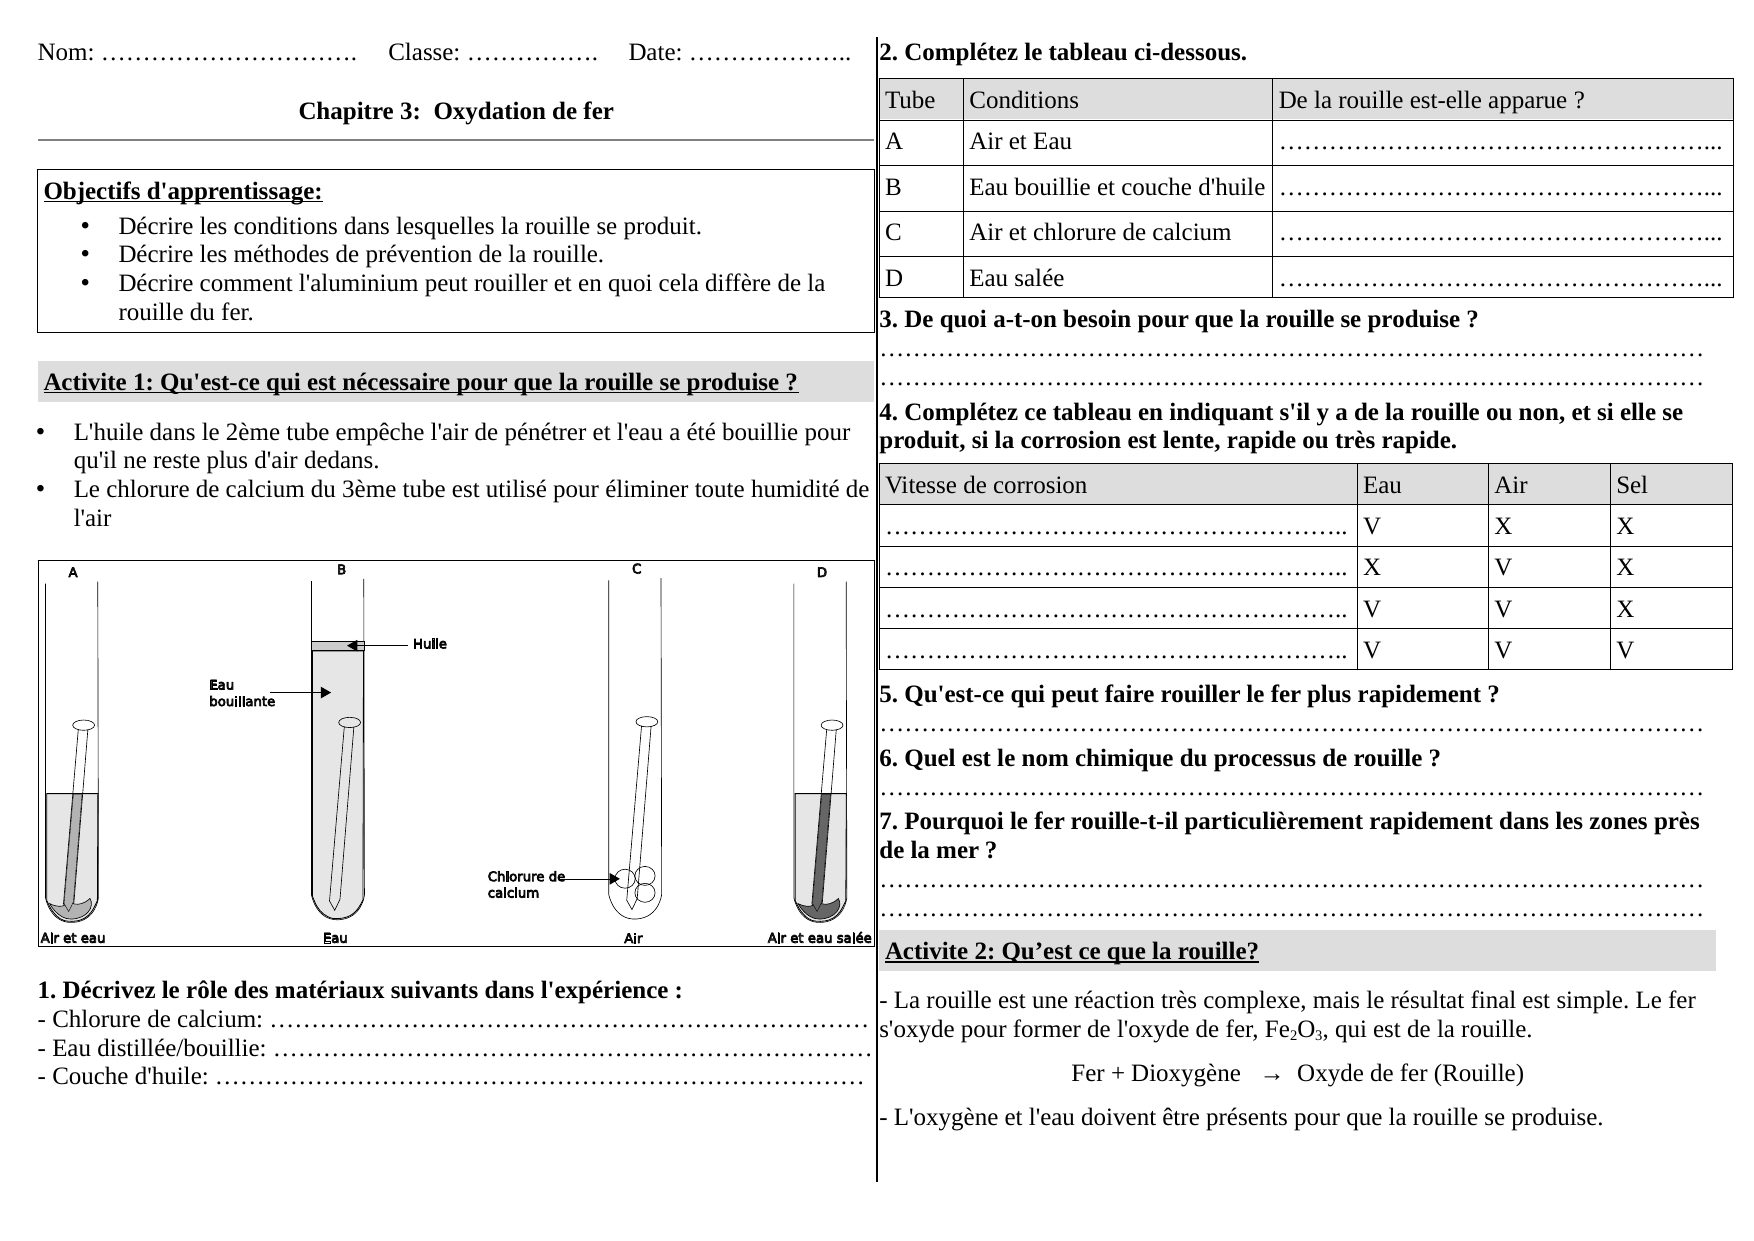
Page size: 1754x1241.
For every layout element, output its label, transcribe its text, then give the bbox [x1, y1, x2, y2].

text 4. Complétez ce tableau en indiquant s'il y a de la rouille ou non, et si elle se produit, si la corrosion est lente, rapide ou très rapide. [879, 397, 1716, 454]
text 6. Quel est le nom chimique du processus de rouille ? [879, 743, 1716, 772]
table_cell V [1489, 547, 1610, 587]
text - Eau distillée/bouillie: ……………………………………………………………… [37, 1033, 874, 1061]
table_cell V [1611, 629, 1732, 669]
text 5. Qu'est-ce qui peut faire rouiller le fer plus rapidement ? [879, 679, 1716, 708]
table_cell A [880, 121, 963, 165]
table_cell V [1358, 505, 1488, 546]
table_cell ……………………………………………... [1273, 166, 1733, 211]
table_cell X [1611, 505, 1732, 546]
text ……………………………………………………………………………………… [879, 893, 1716, 921]
text ……………………………………………………………………………………… [879, 333, 1716, 362]
table_header Tube [880, 79, 963, 119]
table_header Objectifs d'apprentissage: Décrire les conditions dans lesquelles la rouille se produit. Décrire les méthodes de prévention de la rouille. Décrire comment l'aluminium peut rouiller et en quoi cela diffère de la rouille du fer. [38, 170, 874, 332]
table_header Air [1489, 464, 1610, 504]
text ……………………………………………………………………………………… [879, 708, 1716, 737]
table_cell ……………………………………………... [1273, 212, 1733, 256]
text Nom: …………………………. Classe: ……………. Date: ……………….. [37, 37, 874, 66]
table_cell C [880, 212, 963, 256]
table_cell V [1489, 629, 1610, 669]
table_header Activite 1: Qu'est-ce qui est nécessaire pour que la rouille se produise ? [38, 361, 874, 402]
text ……………………………………………………………………………………… [879, 362, 1716, 391]
text - L'oxygène et l'eau doivent être présents pour que la rouille se produise. [879, 1102, 1716, 1131]
table_header De la rouille est-elle apparue ? [1273, 79, 1733, 119]
table_cell Eau bouillie et couche d'huile [964, 166, 1272, 211]
table_cell D [880, 257, 963, 297]
table_header Eau [1358, 464, 1488, 504]
table_cell ……………………………………………... [1273, 257, 1733, 297]
text 7. Pourquoi le fer rouille-t-il particulièrement rapidement dans les zones près de la mer ? [879, 806, 1716, 864]
text Chapitre 3: Oxydation de fer [37, 96, 874, 125]
text - La rouille est une réaction très complexe, mais le résultat final est simple. Le fer s'oxyde pour former de l'oxyde de fer, Fe2O3, qui est de la rouille. [879, 986, 1716, 1043]
table_cell ……………………………………………….. [880, 547, 1357, 587]
table_cell X [1611, 547, 1732, 587]
table_cell Air et chlorure de calcium [964, 212, 1272, 256]
table_header Sel [1611, 464, 1732, 504]
table_cell ……………………………………………... [1273, 121, 1733, 165]
text - Chlorure de calcium: ……………………………………………………………… [37, 1004, 874, 1033]
text ……………………………………………………………………………………… [879, 864, 1716, 893]
table_cell Air et Eau [964, 121, 1272, 165]
table_cell V [1358, 588, 1488, 628]
table_cell ……………………………………………….. [880, 505, 1357, 546]
table_cell ……………………………………………….. [880, 588, 1357, 628]
table_cell ……………………………………………….. [880, 629, 1357, 669]
table_cell V [1489, 588, 1610, 628]
list Le chlorure de calcium du 3ème tube est utilisé pour éliminer toute humidité de l'air [36, 474, 874, 532]
table_cell X [1358, 547, 1488, 587]
text - Couche d'huile: …………………………………………………………………… [37, 1061, 874, 1090]
table_cell V [1358, 629, 1488, 669]
list L'huile dans le 2ème tube empêche l'air de pénétrer et l'eau a été bouillie pour qu'il ne reste plus d'air dedans. [36, 417, 874, 474]
table_cell B [880, 166, 963, 211]
text Fer + Dioxygène → Oxyde de fer (Rouille) [879, 1058, 1716, 1087]
table_header Vitesse de corrosion [880, 464, 1357, 504]
text ……………………………………………………………………………………… [879, 772, 1716, 800]
text 2. Complétez le tableau ci-dessous. [879, 37, 1716, 66]
table_header Activite 2: Qu’est ce que la rouille? [879, 930, 1716, 971]
text 3. De quoi a-t-on besoin pour que la rouille se produise ? [879, 304, 1716, 333]
text 1. Décrivez le rôle des matériaux suivants dans l'expérience : [37, 975, 874, 1004]
table_header Conditions [964, 79, 1272, 119]
table_cell X [1611, 588, 1732, 628]
table_cell Eau salée [964, 257, 1272, 297]
table_cell X [1489, 505, 1610, 546]
